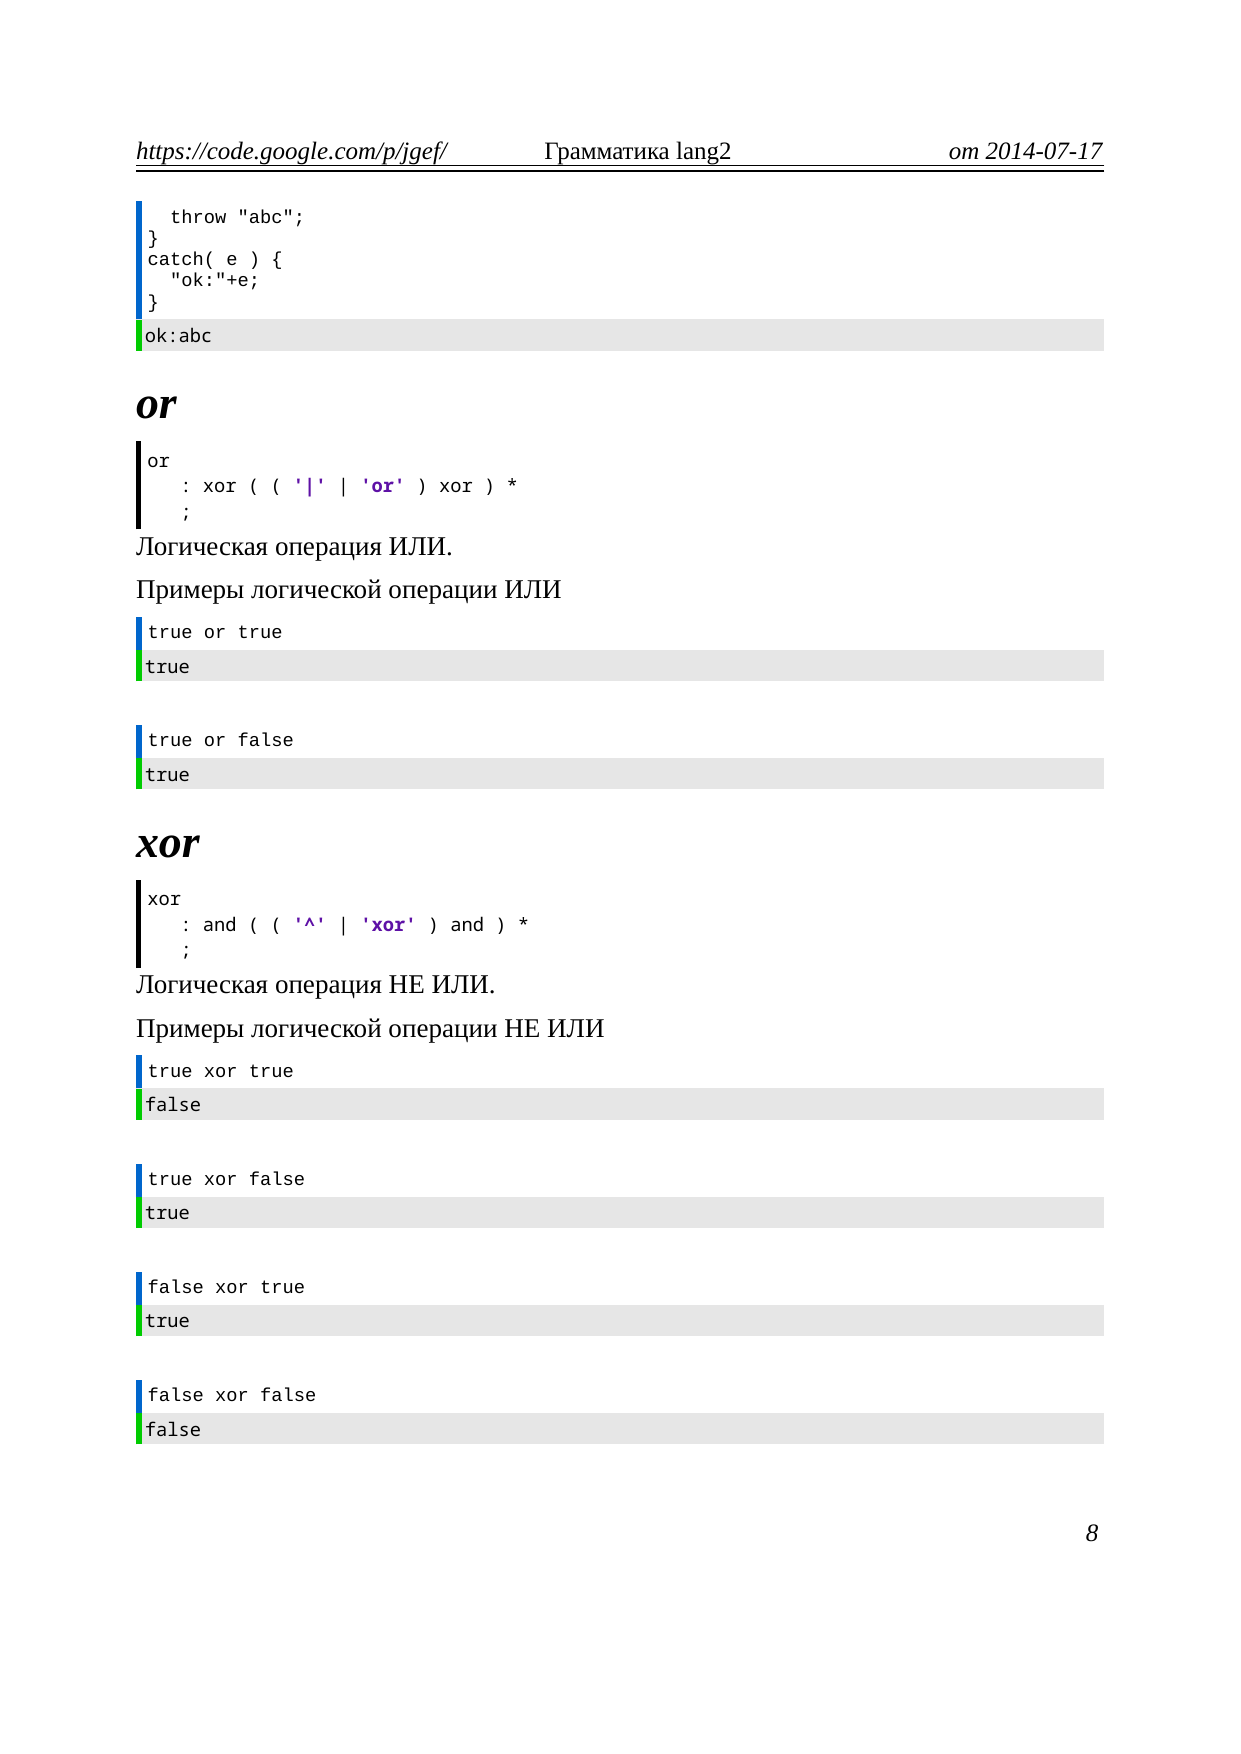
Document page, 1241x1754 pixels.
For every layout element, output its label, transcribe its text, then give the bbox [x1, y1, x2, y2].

text "ok:"+e; [142, 271, 1104, 292]
text } [142, 292, 1104, 319]
text ; [141, 498, 1104, 529]
text true [142, 1197, 1104, 1228]
text : and ( ( '^' | 'xor' ) and ) * [141, 911, 1104, 937]
subtitle xor [136, 814, 1104, 867]
text true [142, 650, 1104, 681]
text true or false [142, 725, 1104, 758]
text true xor false [136, 1163, 1104, 1197]
text or [141, 441, 1104, 473]
text false [137, 1088, 1104, 1120]
text true [142, 1305, 1104, 1336]
text ; [141, 937, 1104, 968]
text false [142, 1413, 1104, 1444]
text Логическая операция НЕ ИЛИ. [136, 968, 1104, 999]
text ok:abc [137, 319, 1104, 351]
text xor [141, 880, 1104, 911]
text Примеры логической операции ИЛИ [136, 573, 1104, 604]
text true xor true [142, 1055, 1104, 1088]
text Примеры логической операции НЕ ИЛИ [136, 1012, 1104, 1043]
text true or true [142, 617, 1104, 650]
subtitle or [136, 376, 1104, 429]
text } [142, 229, 1104, 250]
text Логическая операция ИЛИ. [136, 529, 1104, 561]
text true [142, 758, 1104, 789]
text throw "abc"; [142, 201, 1104, 229]
text false xor true [142, 1272, 1104, 1305]
text false xor false [142, 1380, 1104, 1413]
text : xor ( ( '|' | 'or' ) xor ) * [141, 473, 1104, 498]
text catch( e ) { [142, 250, 1104, 271]
